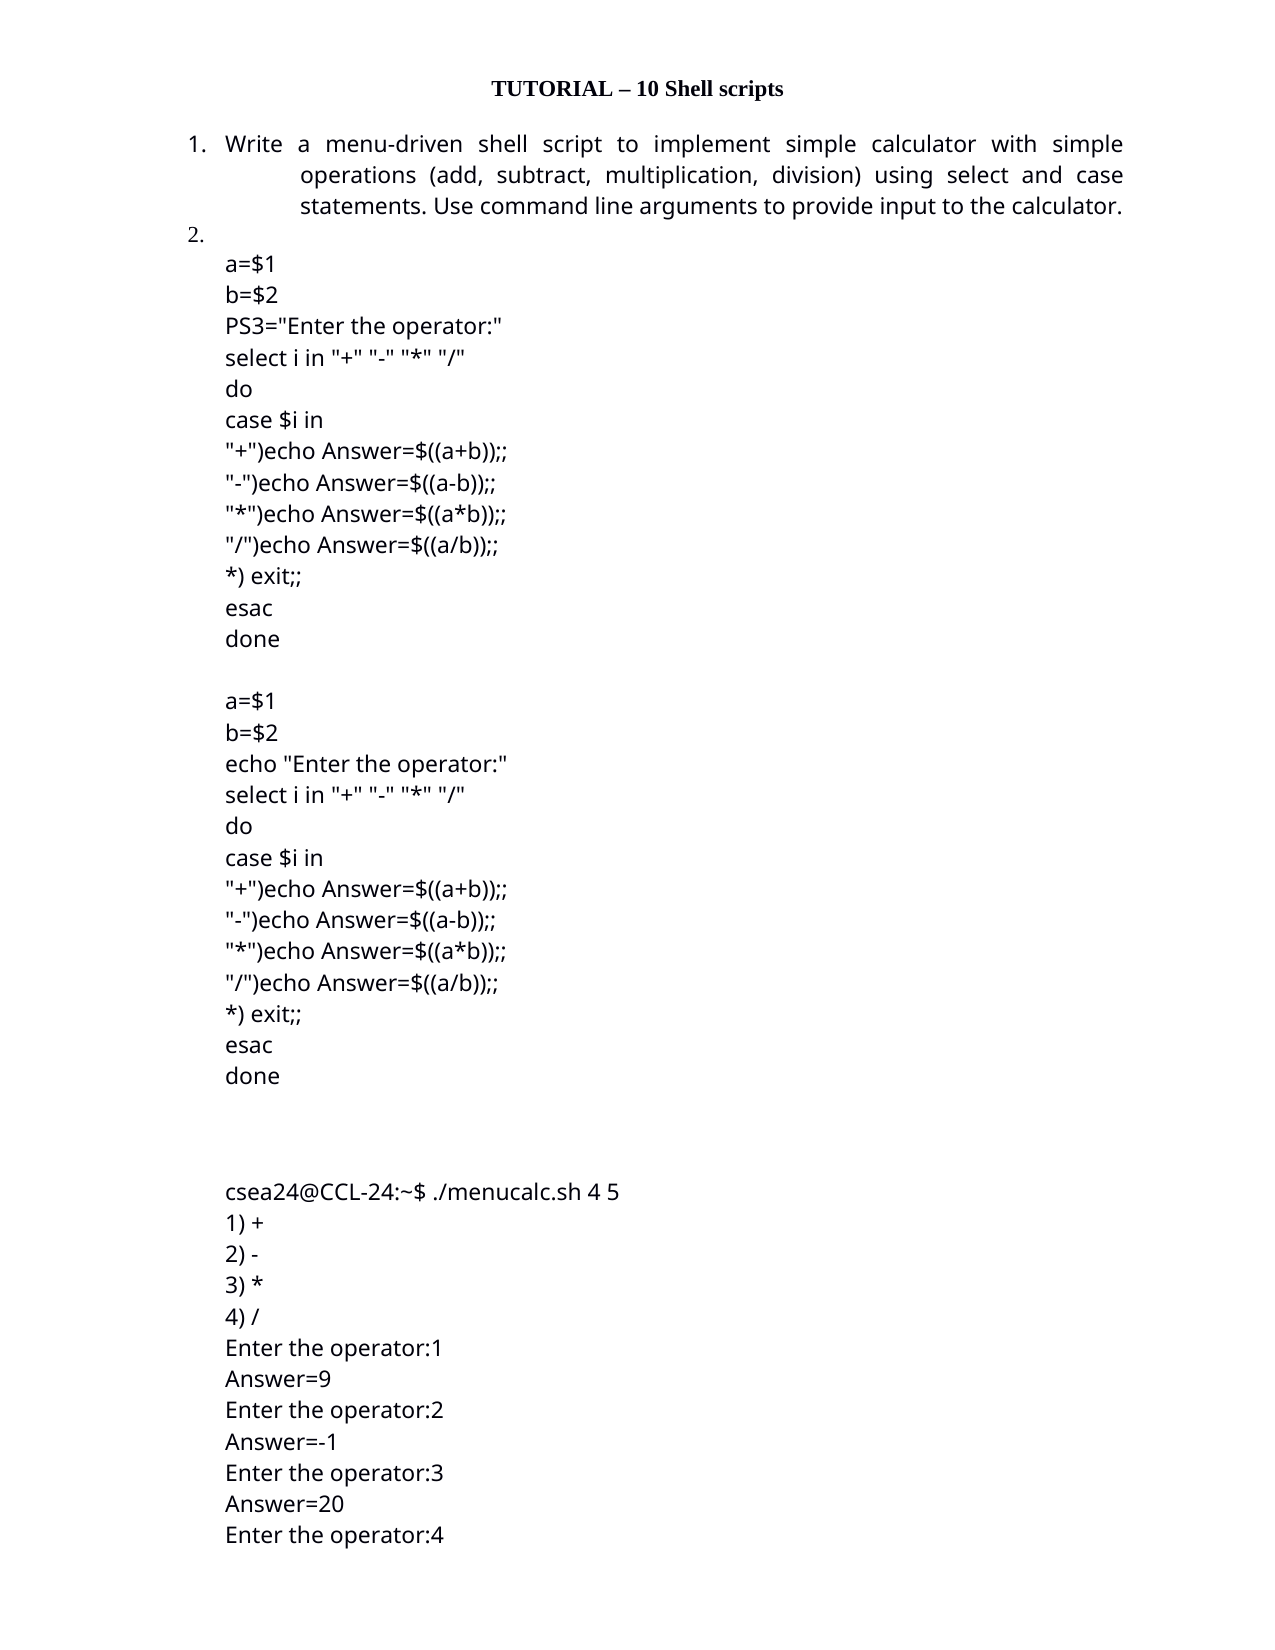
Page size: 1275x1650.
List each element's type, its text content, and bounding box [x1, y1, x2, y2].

text 4) / [225, 1301, 1125, 1332]
text b=$2 [225, 279, 1125, 310]
text case $i in [225, 842, 1125, 873]
text "-")echo Answer=$((a-b));; [225, 467, 1125, 498]
list Write a menu-driven shell script to implement simple calculator with simple operations (add, subtract, multiplication, division) using select and case statements. Use command line arguments to provide input to the calculator. [187, 128, 1125, 221]
text TUTORIAL – 10 Shell scripts [150, 75, 1125, 101]
text echo "Enter the operator:" [225, 748, 1125, 779]
text Enter the operator:1 [225, 1332, 1125, 1363]
text csea24@CCL-24:~$ ./menucalc.sh 4 5 [225, 1176, 1125, 1207]
text b=$2 [225, 717, 1125, 748]
text case $i in [225, 404, 1125, 435]
text 3) * [225, 1269, 1125, 1301]
text do [225, 373, 1125, 404]
text "*")echo Answer=$((a*b));; [225, 498, 1125, 529]
text esac [225, 592, 1125, 623]
text "+")echo Answer=$((a+b));; [225, 873, 1125, 904]
text Enter the operator:3 [225, 1457, 1125, 1488]
text a=$1 [225, 248, 1125, 279]
text Enter the operator:4 [225, 1519, 1125, 1551]
text 1) + [225, 1207, 1125, 1238]
text "/")echo Answer=$((a/b));; [225, 529, 1125, 560]
text a=$1 [225, 685, 1125, 717]
text Answer=9 [225, 1363, 1125, 1394]
text Answer=-1 [225, 1426, 1125, 1457]
text Answer=20 [225, 1488, 1125, 1519]
text do [225, 810, 1125, 842]
text done [225, 623, 1125, 654]
text 2) - [225, 1238, 1125, 1269]
text done [225, 1060, 1125, 1092]
text Enter the operator:2 [225, 1394, 1125, 1426]
text esac [225, 1029, 1125, 1060]
text "*")echo Answer=$((a*b));; [225, 935, 1125, 967]
text "/")echo Answer=$((a/b));; [225, 967, 1125, 998]
text select i in "+" "-" "*" "/" [225, 779, 1125, 810]
text "+")echo Answer=$((a+b));; [225, 435, 1125, 467]
text PS3="Enter the operator:" [225, 310, 1125, 342]
text *) exit;; [225, 998, 1125, 1029]
text select i in "+" "-" "*" "/" [225, 342, 1125, 373]
text "-")echo Answer=$((a-b));; [225, 904, 1125, 935]
text *) exit;; [225, 560, 1125, 592]
